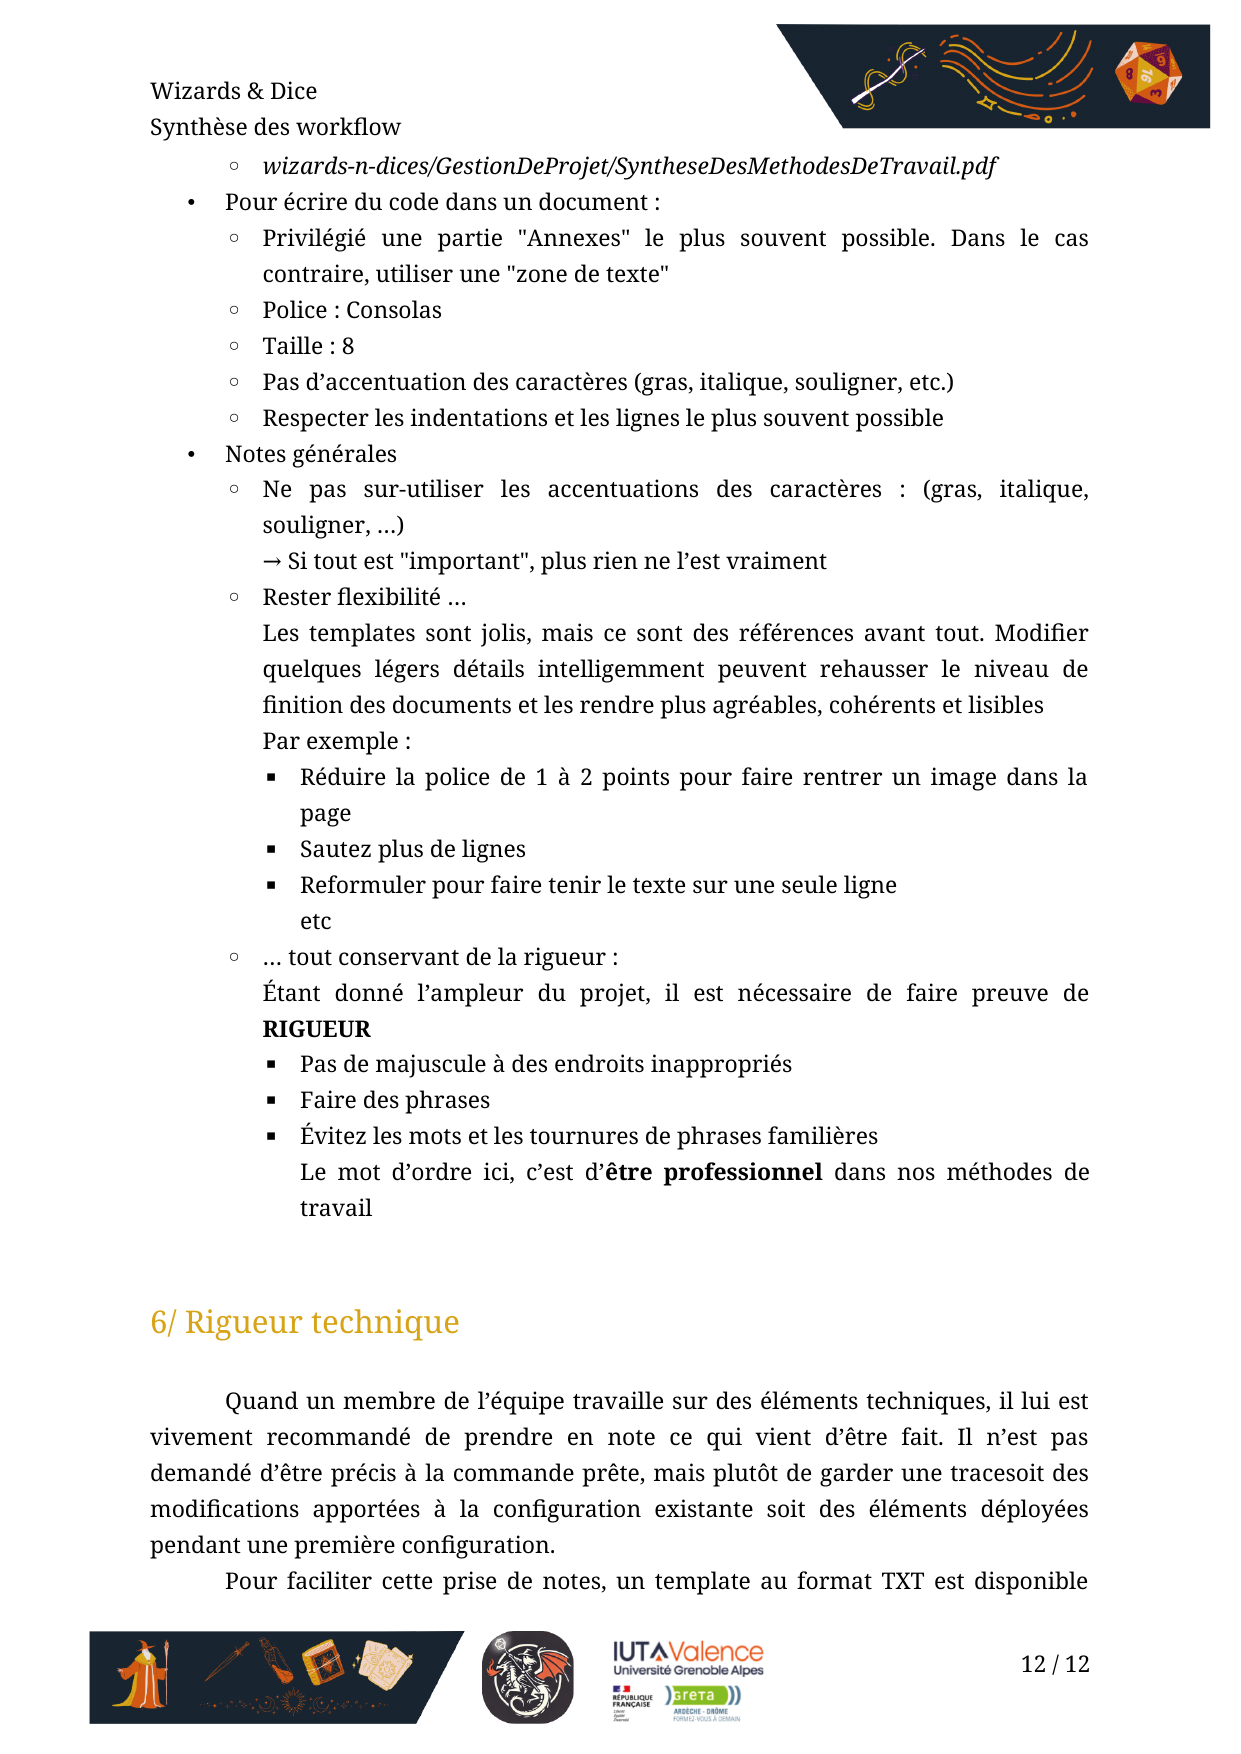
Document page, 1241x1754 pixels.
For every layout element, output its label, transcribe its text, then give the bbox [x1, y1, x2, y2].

text Quand un membre de l’équipe travaille sur des éléments techniques, il lui est vivement recommandé de prendre en note ce qui vient d’être fait. Il n’est pas demandé d’être précis à la commande prête, mais plutôt de garder une tracesoit des modifications apportées à la configuration existante soit des éléments déployées pendant une première configuration. [150, 1385, 1090, 1560]
list Ne pas sur-utiliser les accentuations des caractères : (gras, italique, souligner, …) [225, 473, 1090, 541]
list Police : Consolas [225, 294, 1090, 325]
list Taille : 8 [225, 330, 1090, 361]
list Respecter les indentations et les lignes le plus souvent possible [225, 402, 1090, 433]
list Reformuler pour faire tenir le texte sur une seule ligne [262, 869, 1090, 900]
list Étant donné l’ampleur du projet, il est nécessaire de faire preuve de RIGUEUR [225, 977, 1090, 1044]
list Faire des phrases [262, 1084, 1090, 1116]
list Réduire la police de 1 à 2 points pour faire rentrer un image dans la page [262, 761, 1090, 828]
list Pour écrire du code dans un document : [187, 186, 1090, 217]
list Pas de majuscule à des endroits inappropriés [262, 1048, 1090, 1080]
list Évitez les mots et les tournures de phrases familières [262, 1120, 1090, 1152]
list Rester flexibilité … [225, 581, 1090, 612]
list Pas d’accentuation des caractères (gras, italique, souligner, etc.) [225, 366, 1090, 397]
picture [81, 1620, 788, 1733]
list → Si tout est "important", plus rien ne l’est vraiment [225, 545, 1090, 577]
list Par exemple : [225, 725, 1090, 756]
list etc [262, 905, 1090, 936]
list Sautez plus de lignes [262, 833, 1090, 864]
subtitle Rigueur technique [150, 1300, 1090, 1343]
list Notes générales [187, 437, 1090, 469]
list Privilégié une partie "Annexes" le plus souvent possible. Dans le cas contraire, utiliser une "zone de texte" [225, 222, 1090, 289]
text Pour faciliter cette prise de notes, un template au format TXT est disponible [150, 1564, 1090, 1596]
list wizards-n-dices/GestionDeProjet/SyntheseDesMethodesDeTravail.pdf [225, 150, 1090, 181]
list … tout conservant de la rigueur : [225, 941, 1090, 972]
list Le mot d’ordre ici, c’est d’être professionnel dans nos méthodes de travail [262, 1156, 1090, 1223]
list Les templates sont jolis, mais ce sont des références avant tout. Modifier quelques légers détails intelligemment peuvent rehausser le niveau de finition des documents et les rendre plus agréables, cohérents et lisibles [225, 617, 1090, 720]
picture [771, 21, 1218, 131]
